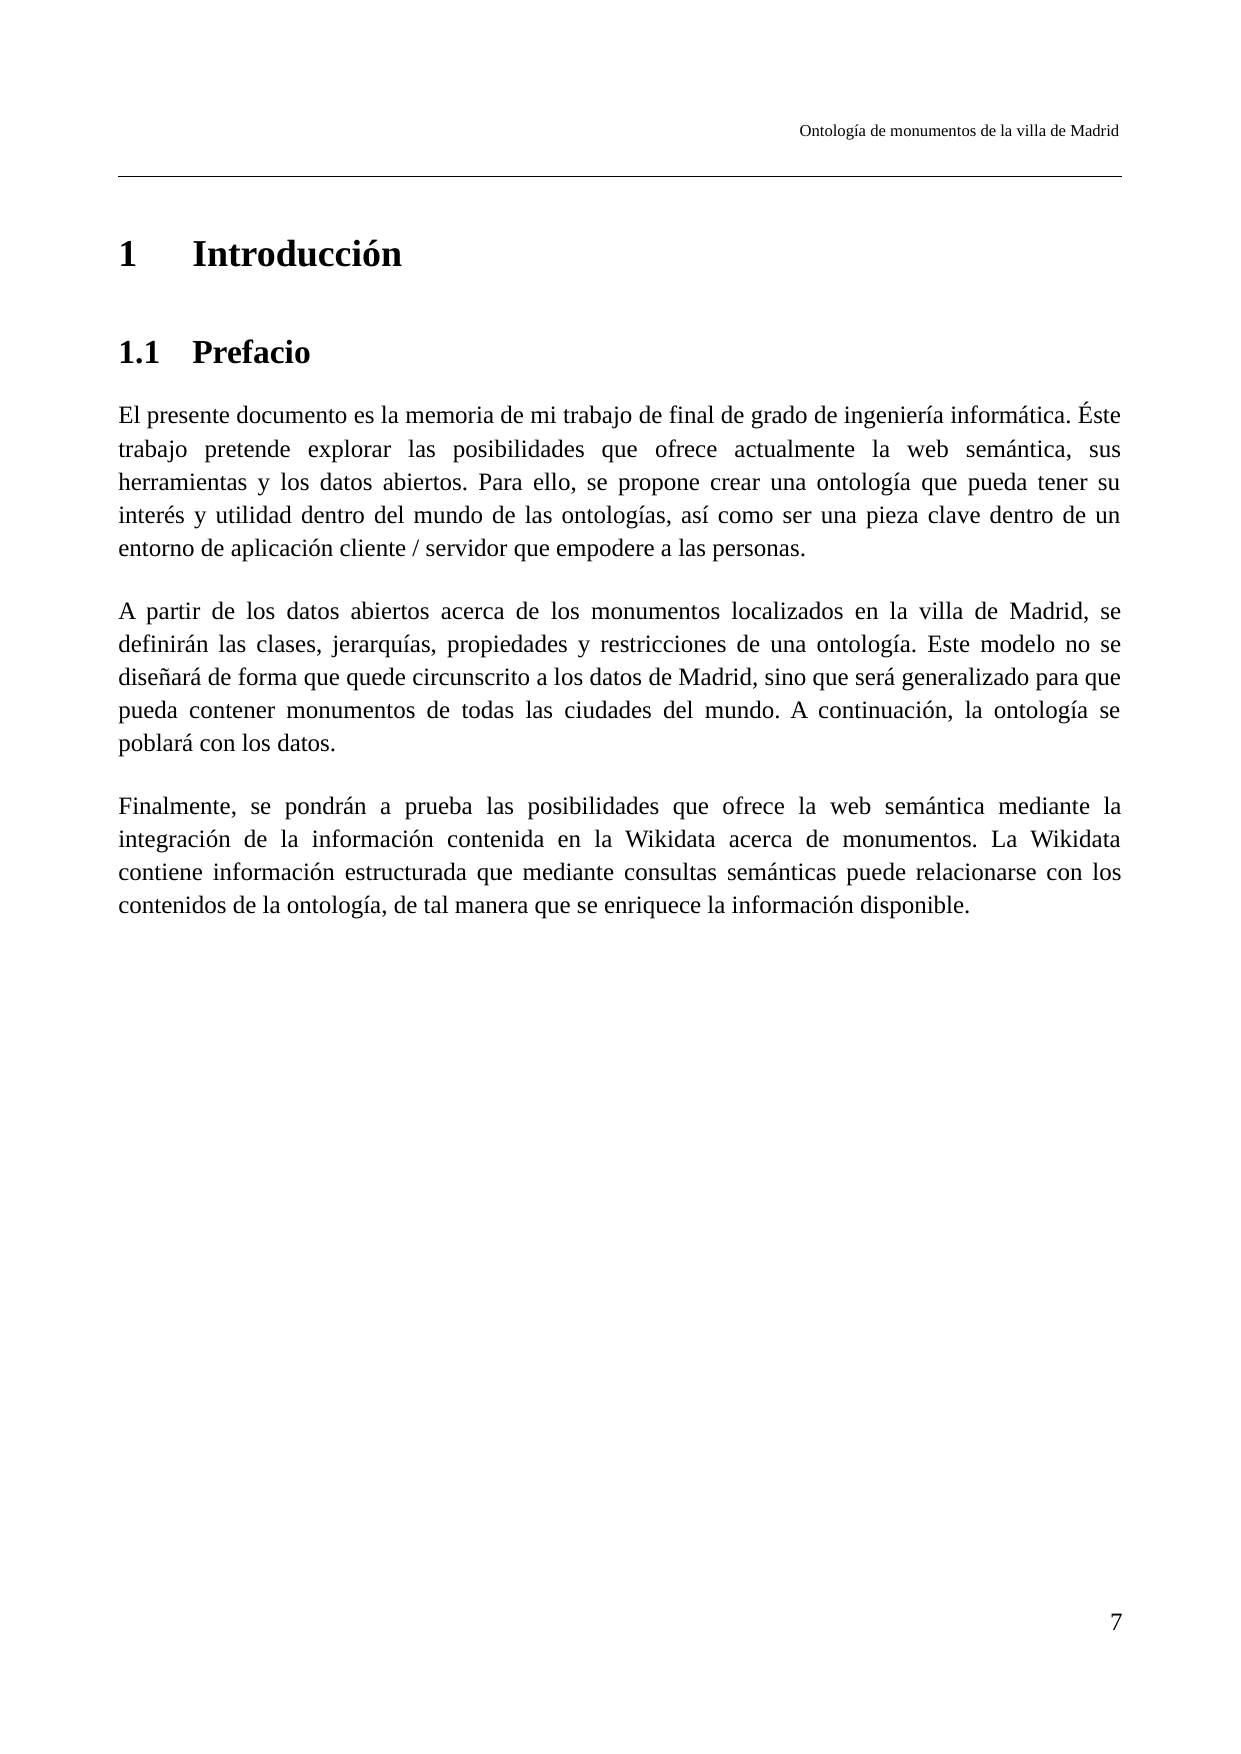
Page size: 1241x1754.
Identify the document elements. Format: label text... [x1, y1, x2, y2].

subtitle Introducción [118, 231, 1122, 275]
text Finalmente, se pondrán a prueba las posibilidades que ofrece la web semántica mediante la integración de la información contenida en la Wikidata acerca de monumentos. La Wikidata contiene información estructurada que mediante consultas semánticas puede relacionarse con los contenidos de la ontología, de tal manera que se enriquece la información disponible. [118, 791, 1122, 919]
text El presente documento es la memoria de mi trabajo de final de grado de ingeniería informática. Éste trabajo pretende explorar las posibilidades que ofrece actualmente la web semántica, sus herramientas y los datos abiertos. Para ello, se propone crear una ontología que pueda tener su interés y utilidad dentro del mundo de las ontologías, así como ser una pieza clave dentro de un entorno de aplicación cliente / servidor que empodere a las personas. [118, 401, 1122, 561]
subtitle Prefacio [118, 332, 1122, 371]
text A partir de los datos abiertos acerca de los monumentos localizados en la villa de Madrid, se definirán las clases, jerarquías, propiedades y restricciones de una ontología. Este modelo no se diseñará de forma que quede circunscrito a los datos de Madrid, sino que será generalizado para que pueda contener monumentos de todas las ciudades del mundo. A continuación, la ontología se poblará con los datos. [118, 596, 1122, 757]
